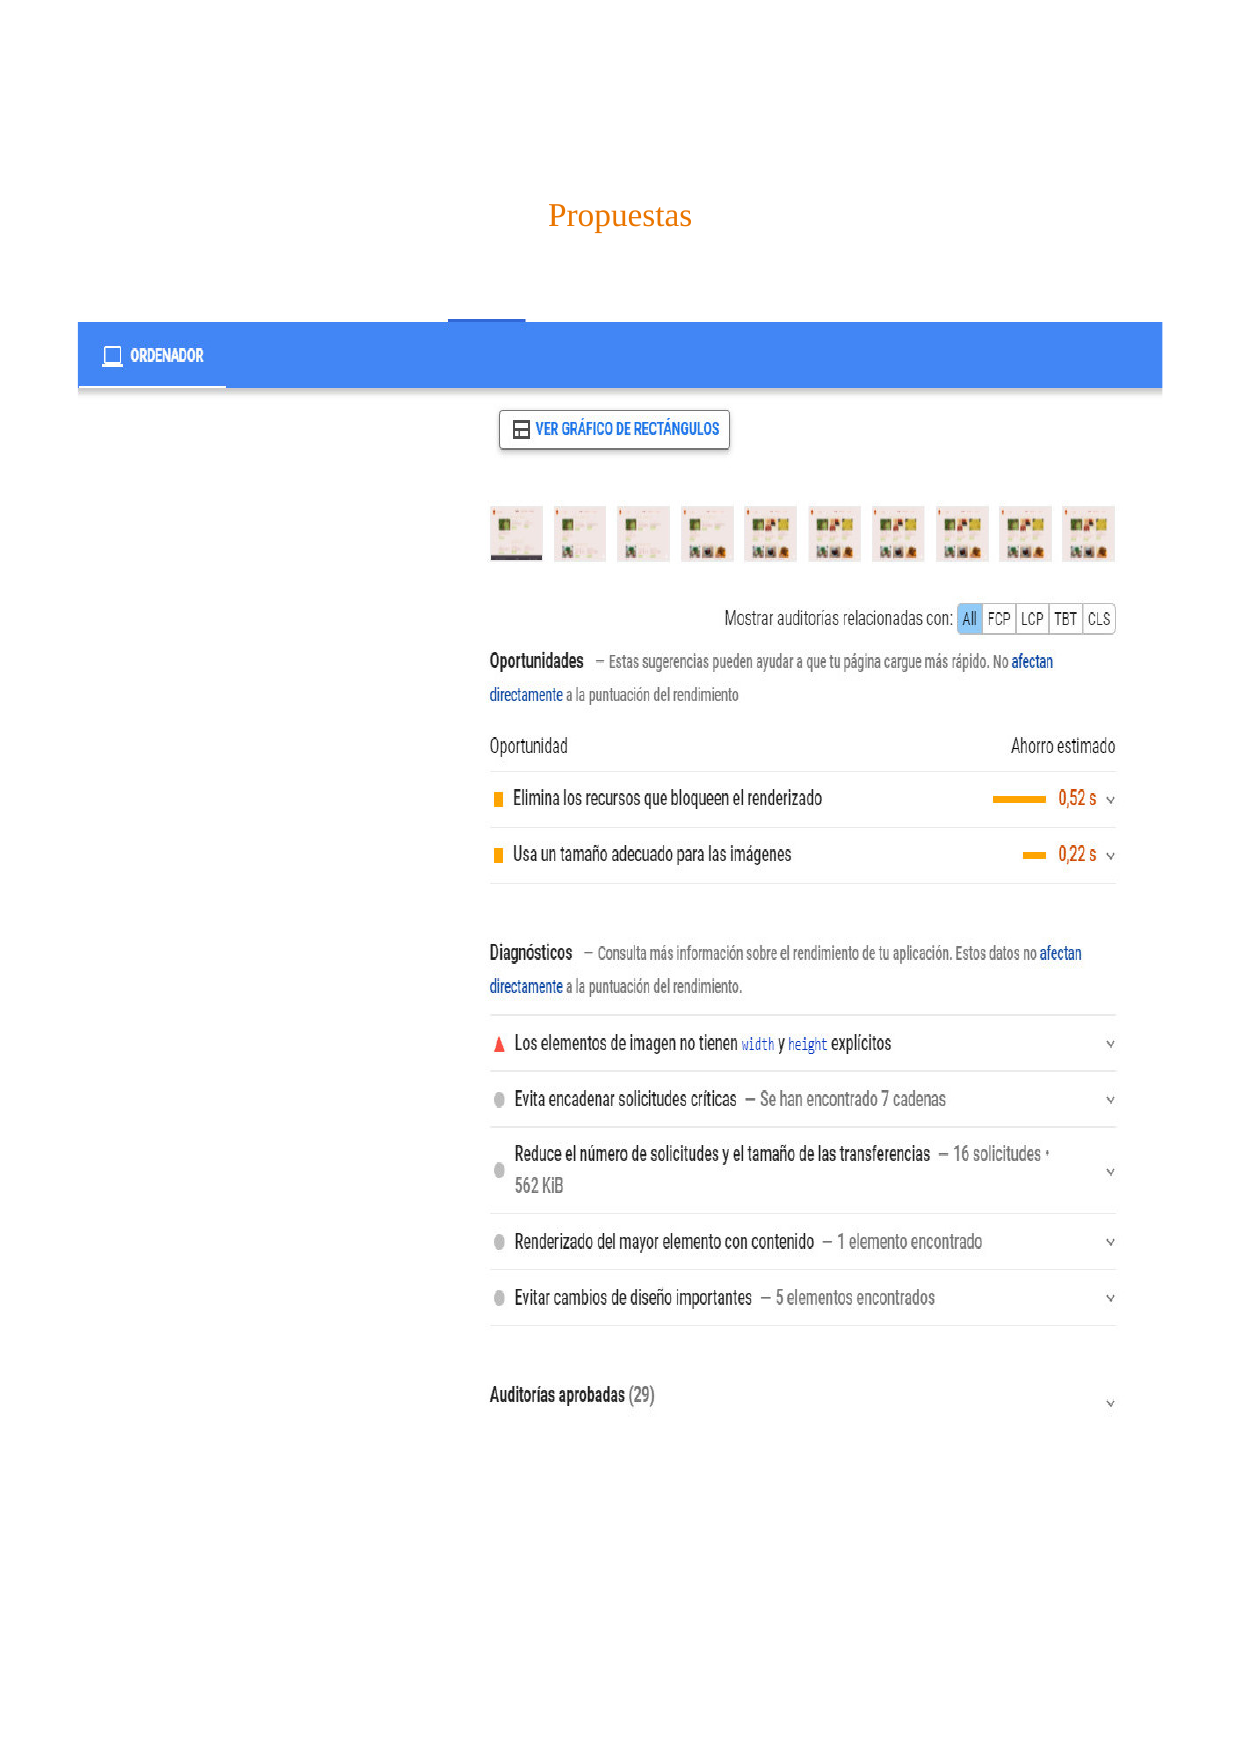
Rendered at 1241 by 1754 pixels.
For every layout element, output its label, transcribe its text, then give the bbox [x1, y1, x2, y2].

picture [77, 309, 1163, 1533]
text Propuestas [118, 195, 1122, 233]
